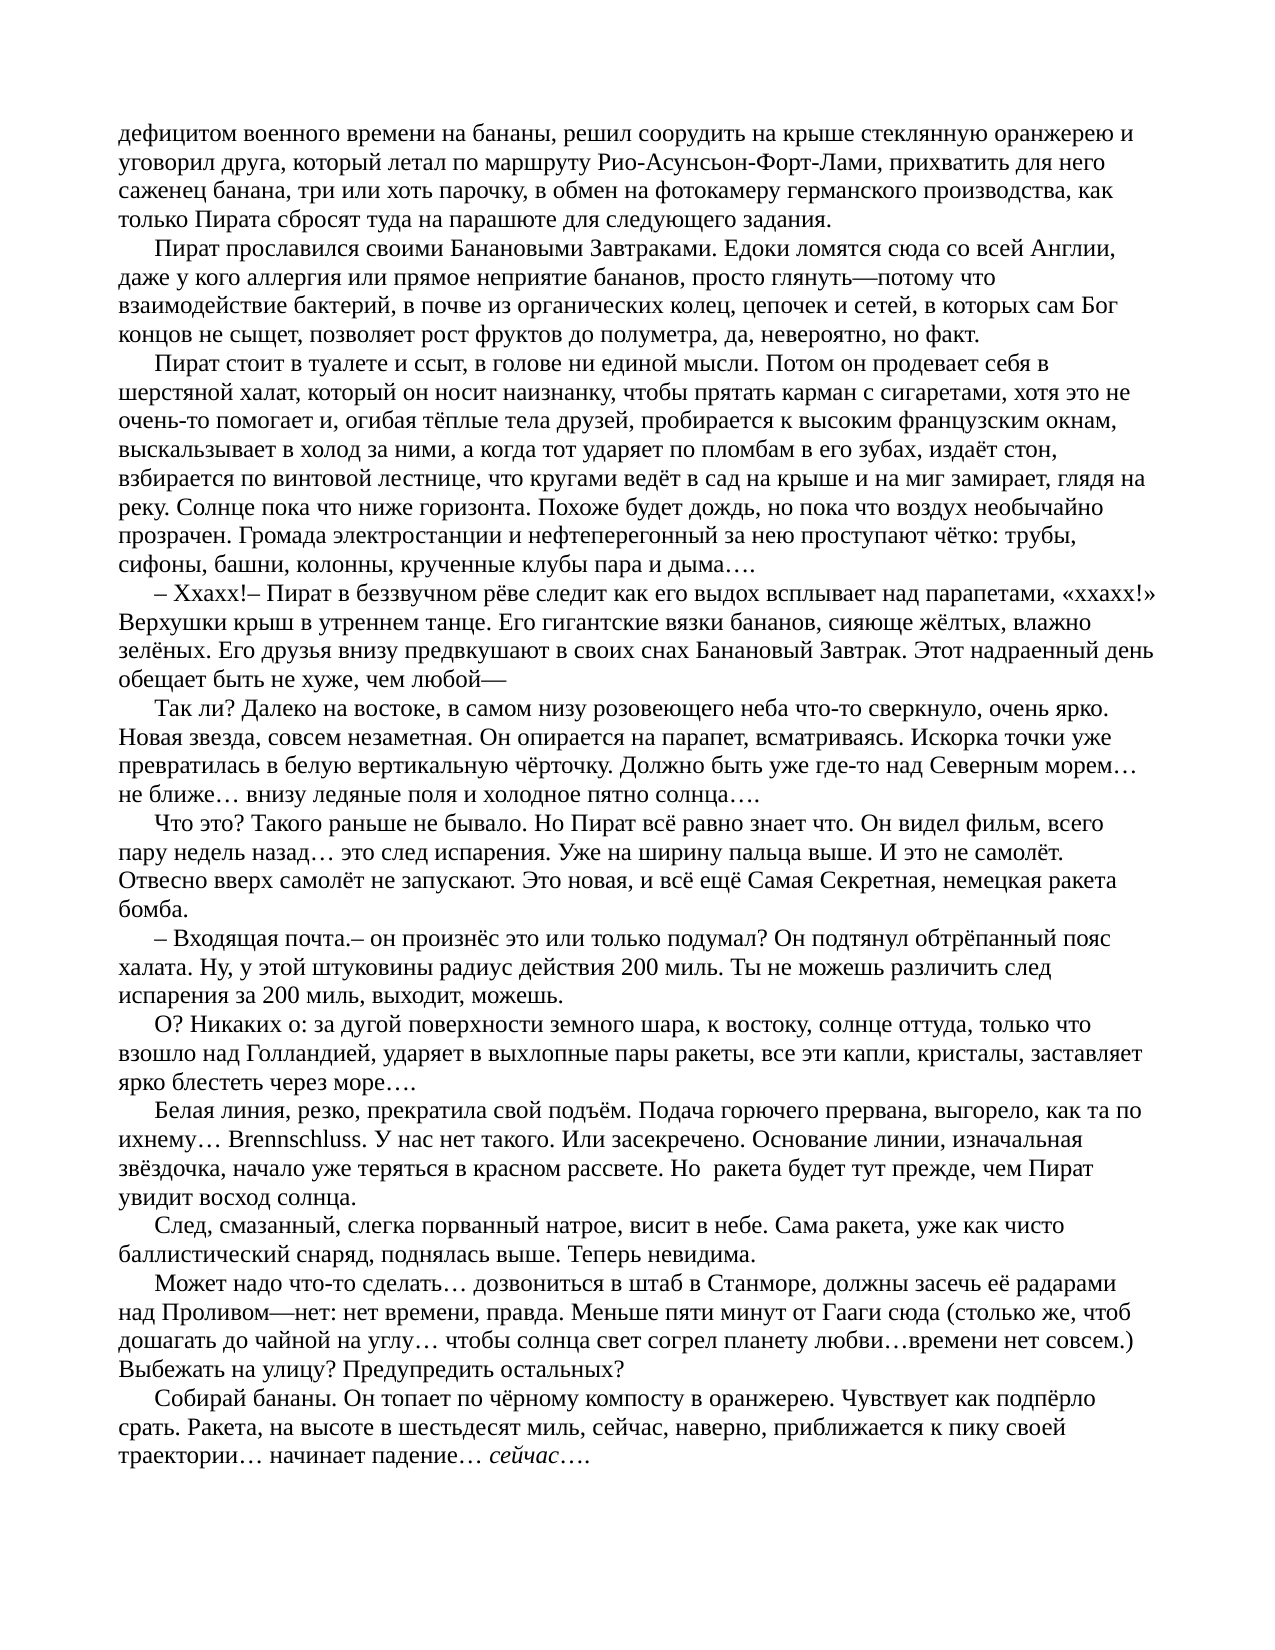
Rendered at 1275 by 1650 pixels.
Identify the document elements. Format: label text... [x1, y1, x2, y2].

text Так ли? Далеко на востоке, в самом низу розовеющего неба что-то сверкнуло, очень ярко. Новая звезда, совсем незаметная. Он опирается на парапет, всматриваясь. Искорка точки уже превратилась в белую вертикальную чёрточку. Должно быть уже где-то над Северным морем… не ближе… внизу ледяные поля и холодное пятно солнца…. [118, 693, 1157, 808]
text След, смазанный, слегка порванный натрое, висит в небе. Сама ракета, уже как чисто баллистический снаряд, поднялась выше. Теперь невидима. [118, 1211, 1157, 1268]
text Может надо что-то сделать… дозвониться в штаб в Станморе, должны засечь её радарами над Проливом—нет: нет времени, правда. Меньше пяти минут от Гааги сюда (столько же, чтоб дошагать до чайной на углу… чтобы солнца свет согрел планету любви…времени нет совсем.) Выбежать на улицу? Предупредить остальных? [118, 1268, 1157, 1383]
text Пират стоит в туалете и ссыт, в голове ни единой мысли. Потом он продевает себя в шерстяной халат, который он носит наизнанку, чтобы прятать карман с сигаретами, хотя это не очень-то помогает и, огибая тёплые тела друзей, пробирается к высоким французским окнам, выскальзывает в холод за ними, а когда тот ударяет по пломбам в его зубах, издаёт стон, взбирается по винтовой лестнице, что кругами ведёт в сад на крыше и на миг замирает, глядя на реку. Солнце пока что ниже горизонта. Похоже будет дождь, но пока что воздух необычайно прозрачен. Громада электростанции и нефтеперегонный за нею проступают чётко: трубы, сифоны, башни, колонны, крученные клубы пара и дыма…. [118, 348, 1157, 578]
text Что это? Такого раньше не бывало. Но Пират всё равно знает что. Он видел фильм, всего пару недель назад… это след испарения. Уже на ширину пальца выше. И это не самолёт. Отвесно вверх самолёт не запускают. Это новая, и всё ещё Самая Секретная, немецкая ракета бомба. [118, 808, 1157, 923]
text Белая линия, резко, прекратила свой подъём. Подача горючего прервана, выгорело, как та по ихнему… Brennschluss. У нас нет такого. Или засекречено. Основание линии, изначальная звёздочка, начало уже теряться в красном рассвете. Но ракета будет тут прежде, чем Пират увидит восход солнца. [118, 1096, 1157, 1211]
text О? Никаких о: за дугой поверхности земного шара, к востоку, солнце оттуда, только что взошло над Голландией, ударяет в выхлопные пары ракеты, все эти капли, кристалы, заставляет ярко блестеть через море…. [118, 1009, 1157, 1096]
text – Ххахх!– Пират в беззвучном рёве следит как его выдох всплывает над парапетами, «ххахх!» Верхушки крыш в утреннем танце. Его гигантские вязки бананов, сияюще жёлтых, влажно зелёных. Его друзья внизу предвкушают в своих снах Банановый Завтрак. Этот надраенный день обещает быть не хуже, чем любой— [118, 578, 1157, 693]
text – Входящая почта.– он произнёс это или только подумал? Он подтянул обтрёпанный пояс халата. Ну, у этой штуковины радиус действия 200 миль. Ты не можешь различить след испарения за 200 миль, выходит, можешь. [118, 923, 1157, 1009]
text дефицитом военного времени на бананы, решил соорудить на крыше стеклянную оранжерею и уговорил друга, который летал по маршруту Рио-Асунсьон-Форт-Лами, прихватить для него саженец банана, три или хоть парочку, в обмен на фотокамеру германского производства, как только Пирата сбросят туда на парашюте для следующего задания. [118, 118, 1157, 233]
text Собирай бананы. Он топает по чёрному компосту в оранжерею. Чувствует как подпёрло срать. Ракета, на высоте в шестьдесят миль, сейчас, наверно, приближается к пику своей траектории… начинает падение… сейчас…. [118, 1383, 1157, 1469]
text Пират прославился своими Банановыми Завтраками. Едоки ломятся сюда со всей Англии, даже у кого аллергия или прямое неприятие бананов, просто глянуть—потому что взаимодействие бактерий, в почве из органических колец, цепочек и сетей, в которых сам Бог концов не сыщет, позволяет рост фруктов до полуметра, да, невероятно, но факт. [118, 233, 1157, 348]
